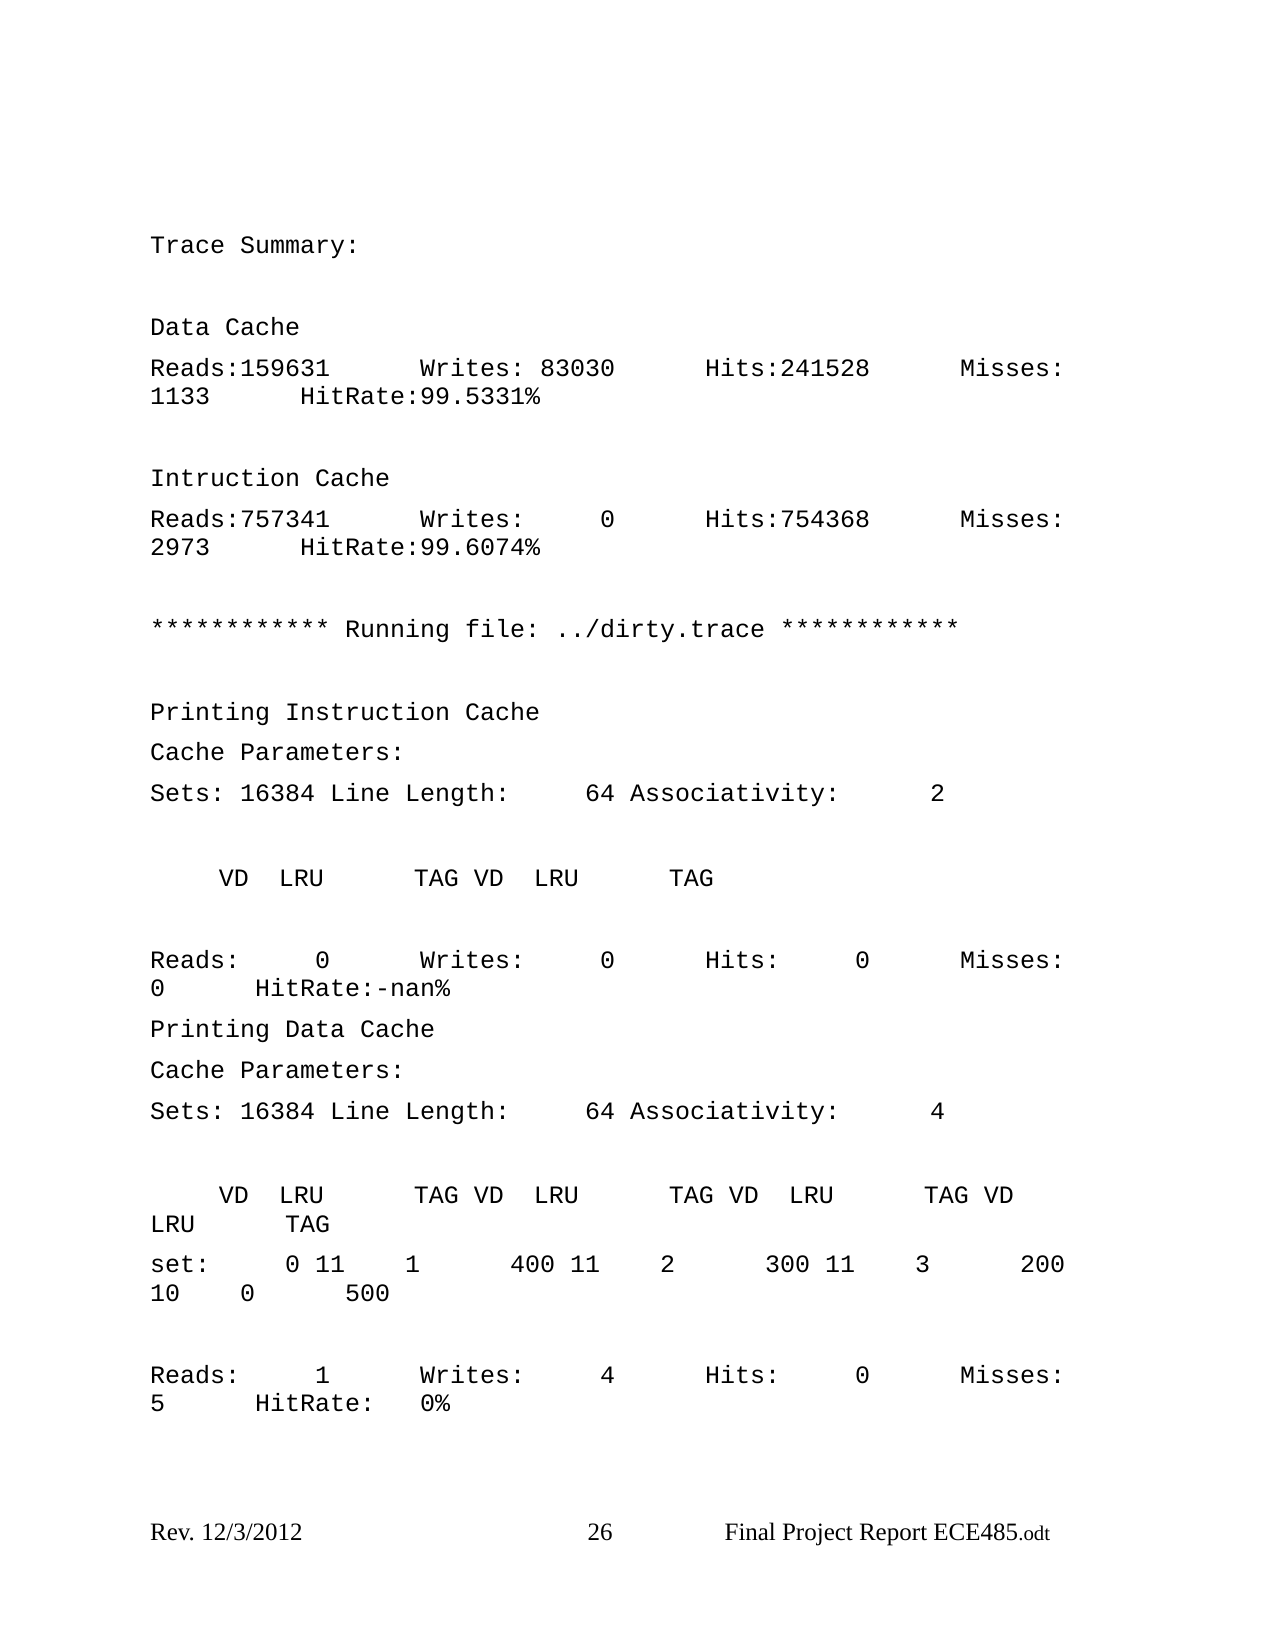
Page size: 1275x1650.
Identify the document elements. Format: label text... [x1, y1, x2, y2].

text ************ Running file: ../dirty.trace ************ [150, 617, 1125, 645]
text Cache Parameters: [150, 1057, 1125, 1086]
text Printing Instruction Cache [150, 699, 1125, 727]
text Data Cache [150, 314, 1125, 343]
text Reads: 0 Writes: 0 Hits: 0 Misses: 0 HitRate:-nan% [150, 947, 1125, 1004]
text Cache Parameters: [150, 740, 1125, 768]
text Trace Summary: [150, 232, 1125, 261]
text set: 0 11 1 400 11 2 300 11 3 200 10 0 500 [150, 1252, 1125, 1309]
text Reads:757341 Writes: 0 Hits:754368 Misses: 2973 HitRate:99.6074% [150, 507, 1125, 563]
text Reads: 1 Writes: 4 Hits: 0 Misses: 5 HitRate: 0% [150, 1362, 1125, 1419]
text Reads:159631 Writes: 83030 Hits:241528 Misses: 1133 HitRate:99.5331% [150, 355, 1125, 412]
text Intruction Cache [150, 466, 1125, 494]
text VD LRU TAG VD LRU TAG VD LRU TAG VD LRU TAG [150, 1180, 1125, 1239]
text Sets: 16384 Line Length: 64 Associativity: 2 [150, 781, 1125, 809]
text Printing Data Cache [150, 1017, 1125, 1045]
text Sets: 16384 Line Length: 64 Associativity: 4 [150, 1098, 1125, 1127]
text VD LRU TAG VD LRU TAG [150, 863, 1125, 894]
